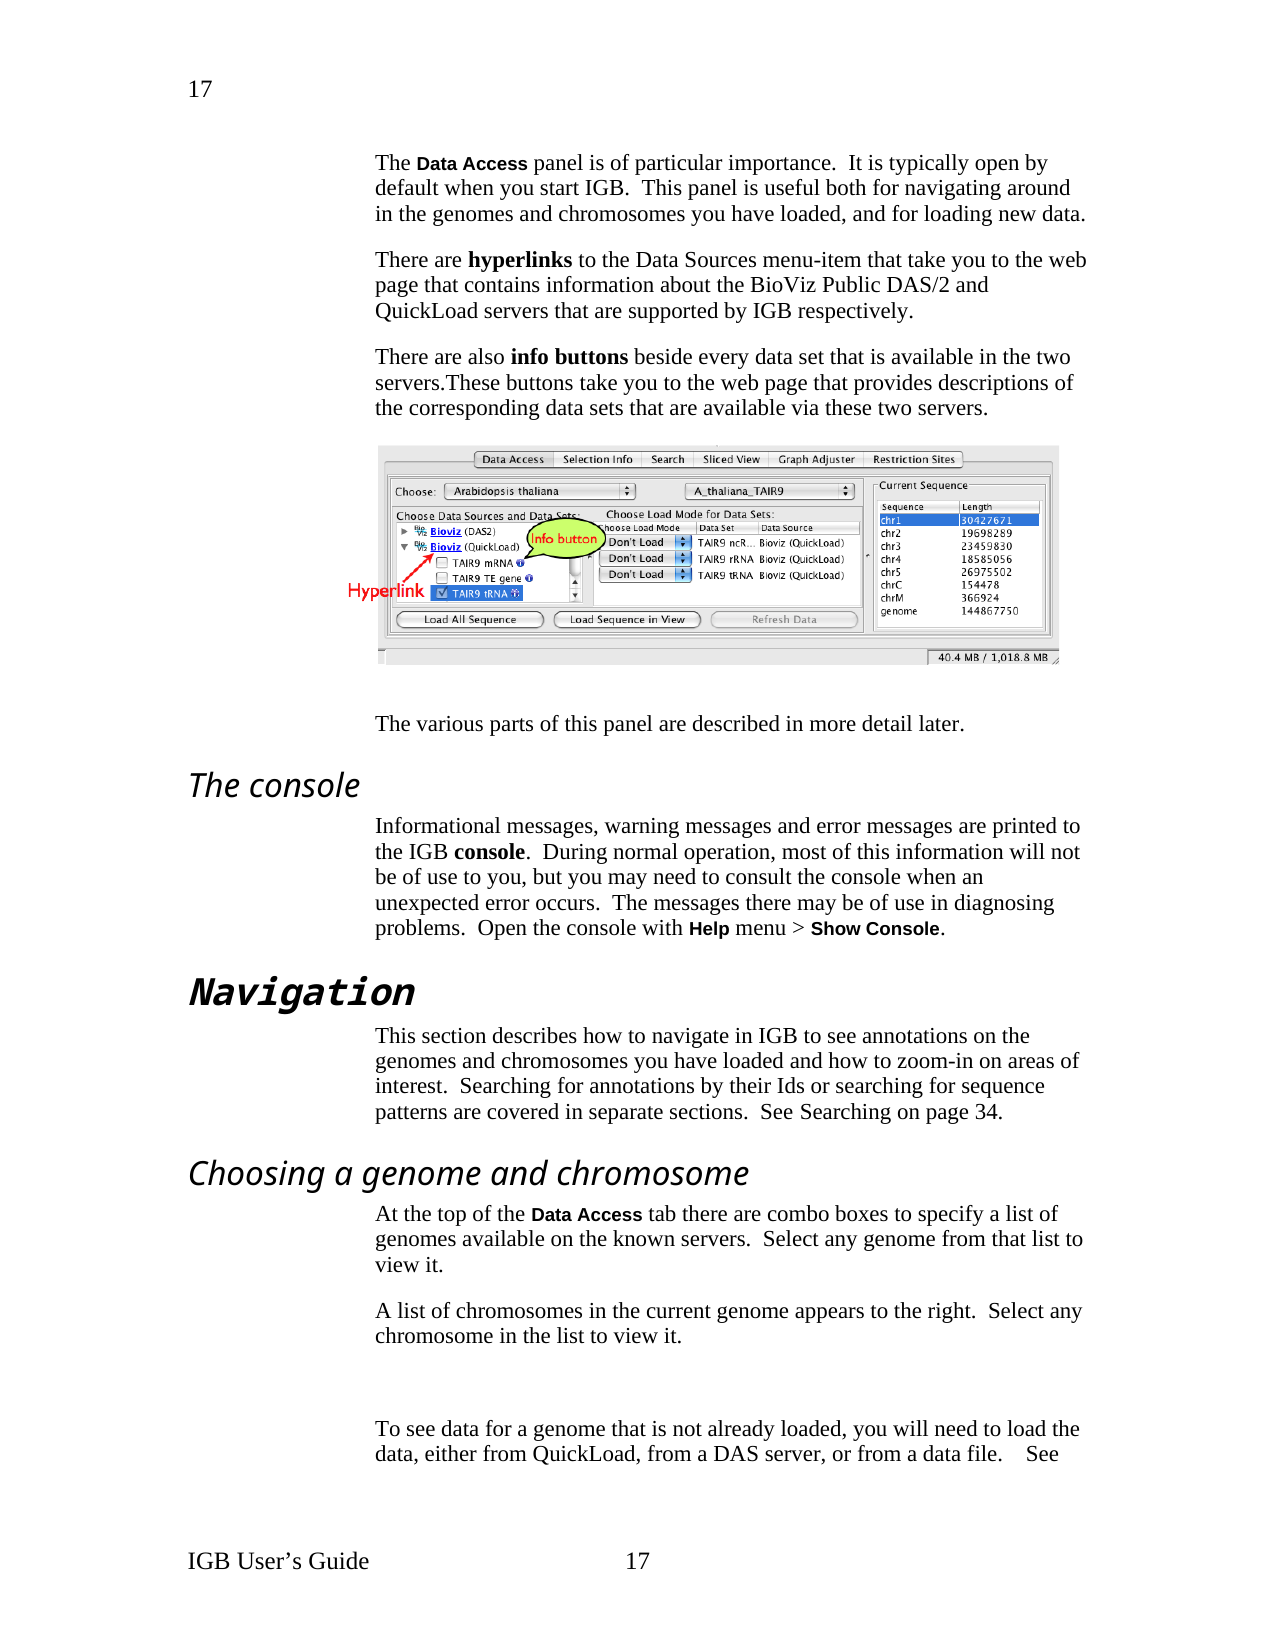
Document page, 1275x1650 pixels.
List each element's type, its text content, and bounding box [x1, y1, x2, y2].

subtitle Choosing a genome and chromosome [187, 1149, 1087, 1195]
text At the top of the Data Access tab there are combo boxes to specify a list of genomes available on the known servers. Select any genome from that list to view it. [375, 1201, 1087, 1277]
text The various parts of this panel are described in more detail later. [375, 711, 1087, 737]
subtitle Navigation [187, 965, 1087, 1016]
subtitle The console [187, 762, 1087, 807]
text There are hyperlinks to the Data Sources menu-item that take you to the web page that contains information about the BioViz Public DAS/2 and QuickLoad servers that are supported by IGB respectively. [375, 247, 1087, 323]
text There are also info buttons beside every data set that is available in the two servers.These buttons take you to the web page that provides descriptions of the corresponding data sets that are available via these two servers. [375, 344, 1087, 420]
picture [346, 441, 1060, 665]
text The Data Access panel is of particular importance. It is typically open by default when you start IGB. This panel is useful both for navigating around in the genomes and chromosomes you have loaded, and for loading new data. [375, 150, 1087, 226]
text A list of chromosomes in the current genome appears to the right. Select any chromosome in the list to view it. [375, 1298, 1087, 1349]
text This section describes how to navigate in IGB to see annotations on the genomes and chromosomes you have loaded and how to zoom-in on areas of interest. Searching for annotations by their Ids or searching for sequence patterns are covered in separate sections. See Searching on page 32. [375, 1023, 1087, 1124]
text To see data for a genome that is not already loaded, you will need to load the data, either from QuickLoad, from a DAS server, or from a data file. See Loading annotations on page 22. Any genomes that are loaded will then appear in the pull-down list and can be selected in future. [375, 1416, 1087, 1467]
text Informational messages, warning messages and error messages are printed to the IGB console. During normal operation, most of this information will not be of use to you, but you may need to consult the console when an unexpected error occurs. The messages there may be of use in diagnosing problems. Open the console with Help menu > Show Console. [375, 813, 1087, 940]
